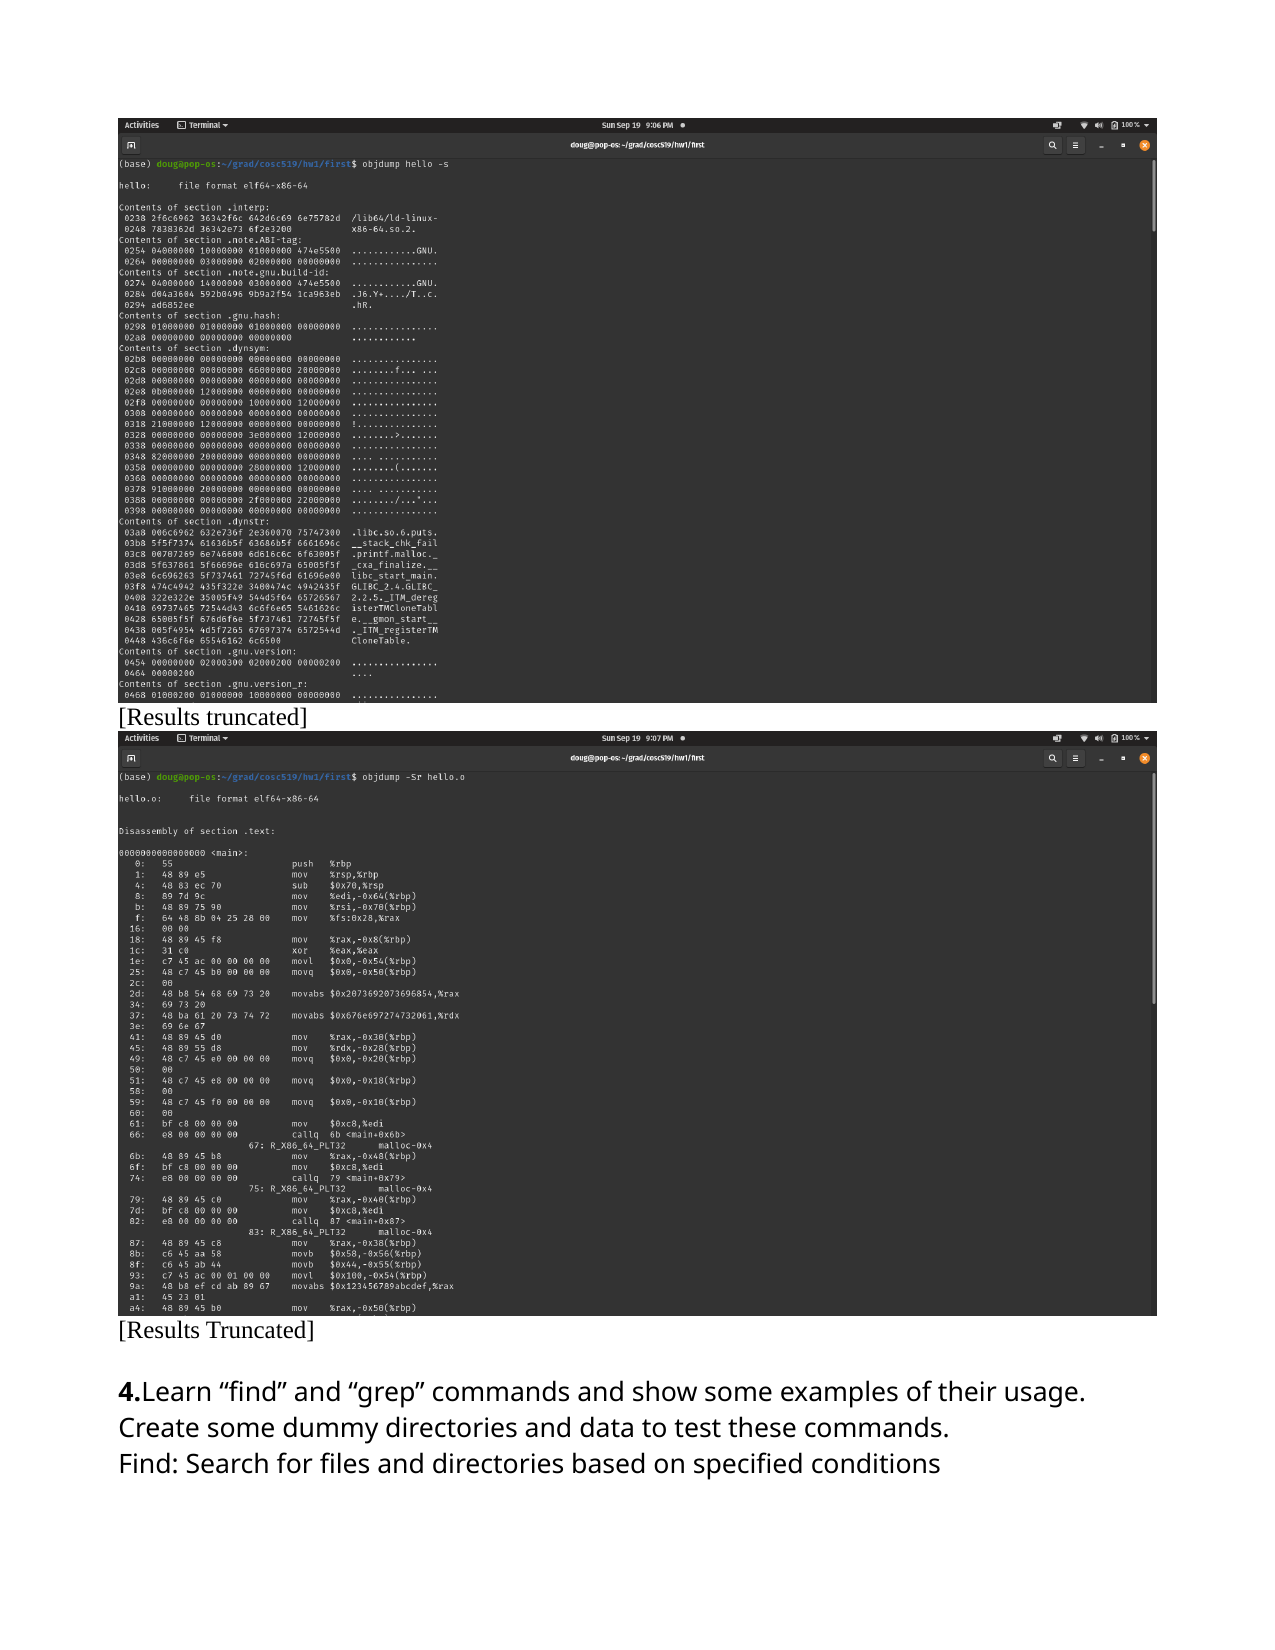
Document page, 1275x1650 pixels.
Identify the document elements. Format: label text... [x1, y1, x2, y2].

picture [118, 731, 1157, 1316]
text Find: Search for files and directories based on specified conditions [118, 1445, 1157, 1481]
text [Results truncated] [118, 703, 1157, 731]
picture [118, 118, 1157, 703]
text [Results Truncated] [118, 1316, 1157, 1344]
text 4.Learn “find” and “grep” commands and show some examples of their usage. Create some dummy directories and data to test these commands. [118, 1373, 1157, 1445]
